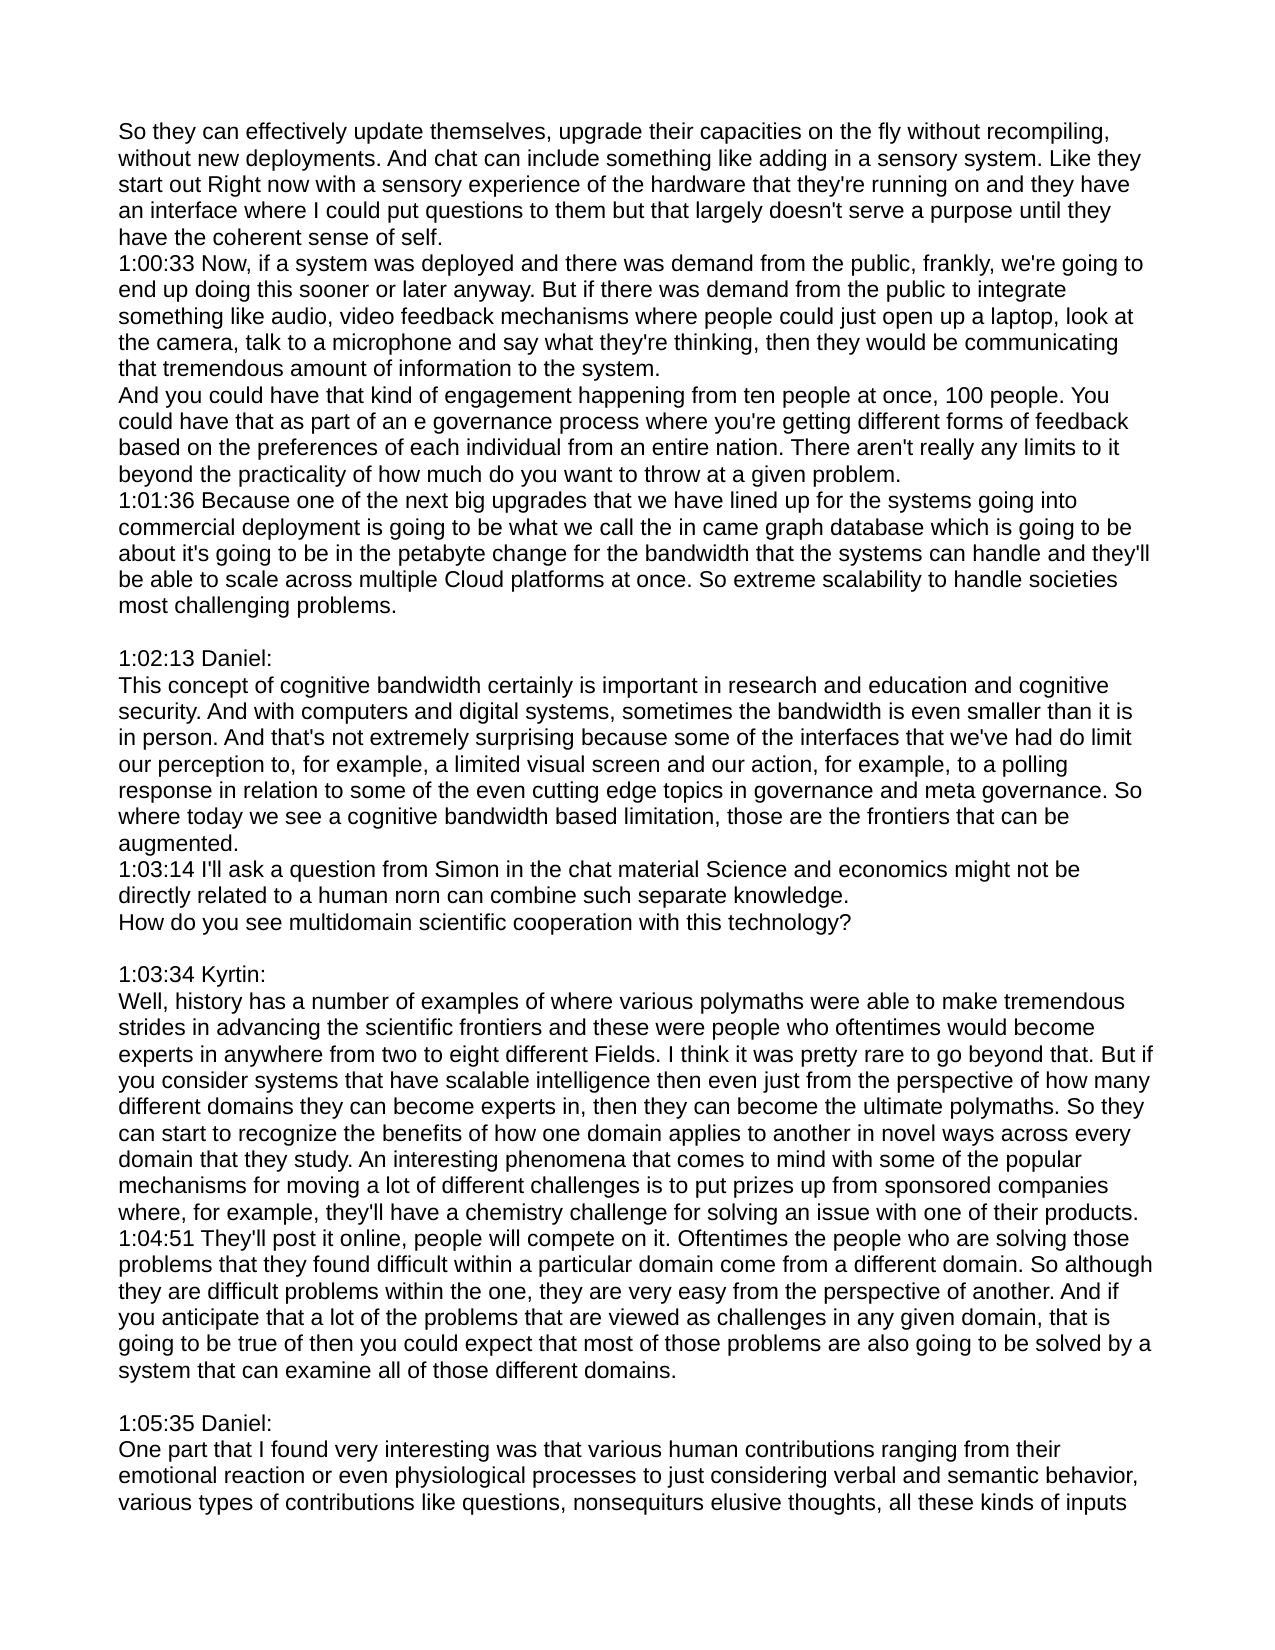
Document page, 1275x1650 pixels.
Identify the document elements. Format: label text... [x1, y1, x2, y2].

text 1:02:13 Daniel: [118, 645, 1157, 672]
text 1:01:36 Because one of the next big upgrades that we have lined up for the systems going into commercial deployment is going to be what we call the in came graph database which is going to be about it's going to be in the petabyte change for the bandwidth that the systems can handle and they'll be able to scale across multiple Cloud platforms at once. So extreme scalability to handle societies most challenging problems. [118, 487, 1157, 619]
text One part that I found very interesting was that various human contributions ranging from their emotional reaction or even physiological processes to just considering verbal and semantic behavior, various types of contributions like questions, nonsequiturs elusive thoughts, all these kinds of inputs [118, 1436, 1157, 1515]
text Well, history has a number of examples of where various polymaths were able to make tremendous strides in advancing the scientific frontiers and these were people who oftentimes would become experts in anywhere from two to eight different Fields. I think it was pretty rare to go beyond that. But if you consider systems that have scalable intelligence then even just from the perspective of how many different domains they can become experts in, then they can become the ultimate polymaths. So they can start to recognize the benefits of how one domain applies to another in novel ways across every domain that they study. An interesting phenomena that comes to mind with some of the popular mechanisms for moving a lot of different challenges is to put prizes up from sponsored companies where, for example, they'll have a chemistry challenge for solving an issue with one of their products. [118, 988, 1157, 1225]
text And you could have that kind of engagement happening from ten people at once, 100 people. You could have that as part of an e governance process where you're getting different forms of feedback based on the preferences of each individual from an entire nation. There aren't really any limits to it beyond the practicality of how much do you want to throw at a given problem. [118, 382, 1157, 487]
text 1:00:33 Now, if a system was deployed and there was demand from the public, frankly, we're going to end up doing this sooner or later anyway. But if there was demand from the public to integrate something like audio, video feedback mechanisms where people could just open up a laptop, look at the camera, talk to a microphone and say what they're thinking, then they would be communicating that tremendous amount of information to the system. [118, 250, 1157, 382]
text This concept of cognitive bandwidth certainly is important in research and education and cognitive security. And with computers and digital systems, sometimes the bandwidth is even smaller than it is in person. And that's not extremely surprising because some of the interfaces that we've had do limit our perception to, for example, a limited visual screen and our action, for example, to a polling response in relation to some of the even cutting edge topics in governance and meta governance. So where today we see a cognitive bandwidth based limitation, those are the frontiers that can be augmented. [118, 672, 1157, 856]
text 1:05:35 Daniel: [118, 1409, 1157, 1436]
text 1:04:51 They'll post it online, people will compete on it. Oftentimes the people who are solving those problems that they found difficult within a particular domain come from a different domain. So although they are difficult problems within the one, they are very easy from the perspective of another. And if you anticipate that a lot of the problems that are viewed as challenges in any given domain, that is going to be true of then you could expect that most of those problems are also going to be solved by a system that can examine all of those different domains. [118, 1225, 1157, 1383]
text 1:03:34 Kyrtin: [118, 961, 1157, 988]
text 1:03:14 I'll ask a question from Simon in the chat material Science and economics might not be directly related to a human norn can combine such separate knowledge. [118, 856, 1157, 909]
text So they can effectively update themselves, upgrade their capacities on the fly without recompiling, without new deployments. And chat can include something like adding in a sensory system. Like they start out Right now with a sensory experience of the hardware that they're running on and they have an interface where I could put questions to them but that largely doesn't serve a purpose until they have the coherent sense of self. [118, 118, 1157, 250]
text How do you see multidomain scientific cooperation with this technology? [118, 909, 1157, 935]
